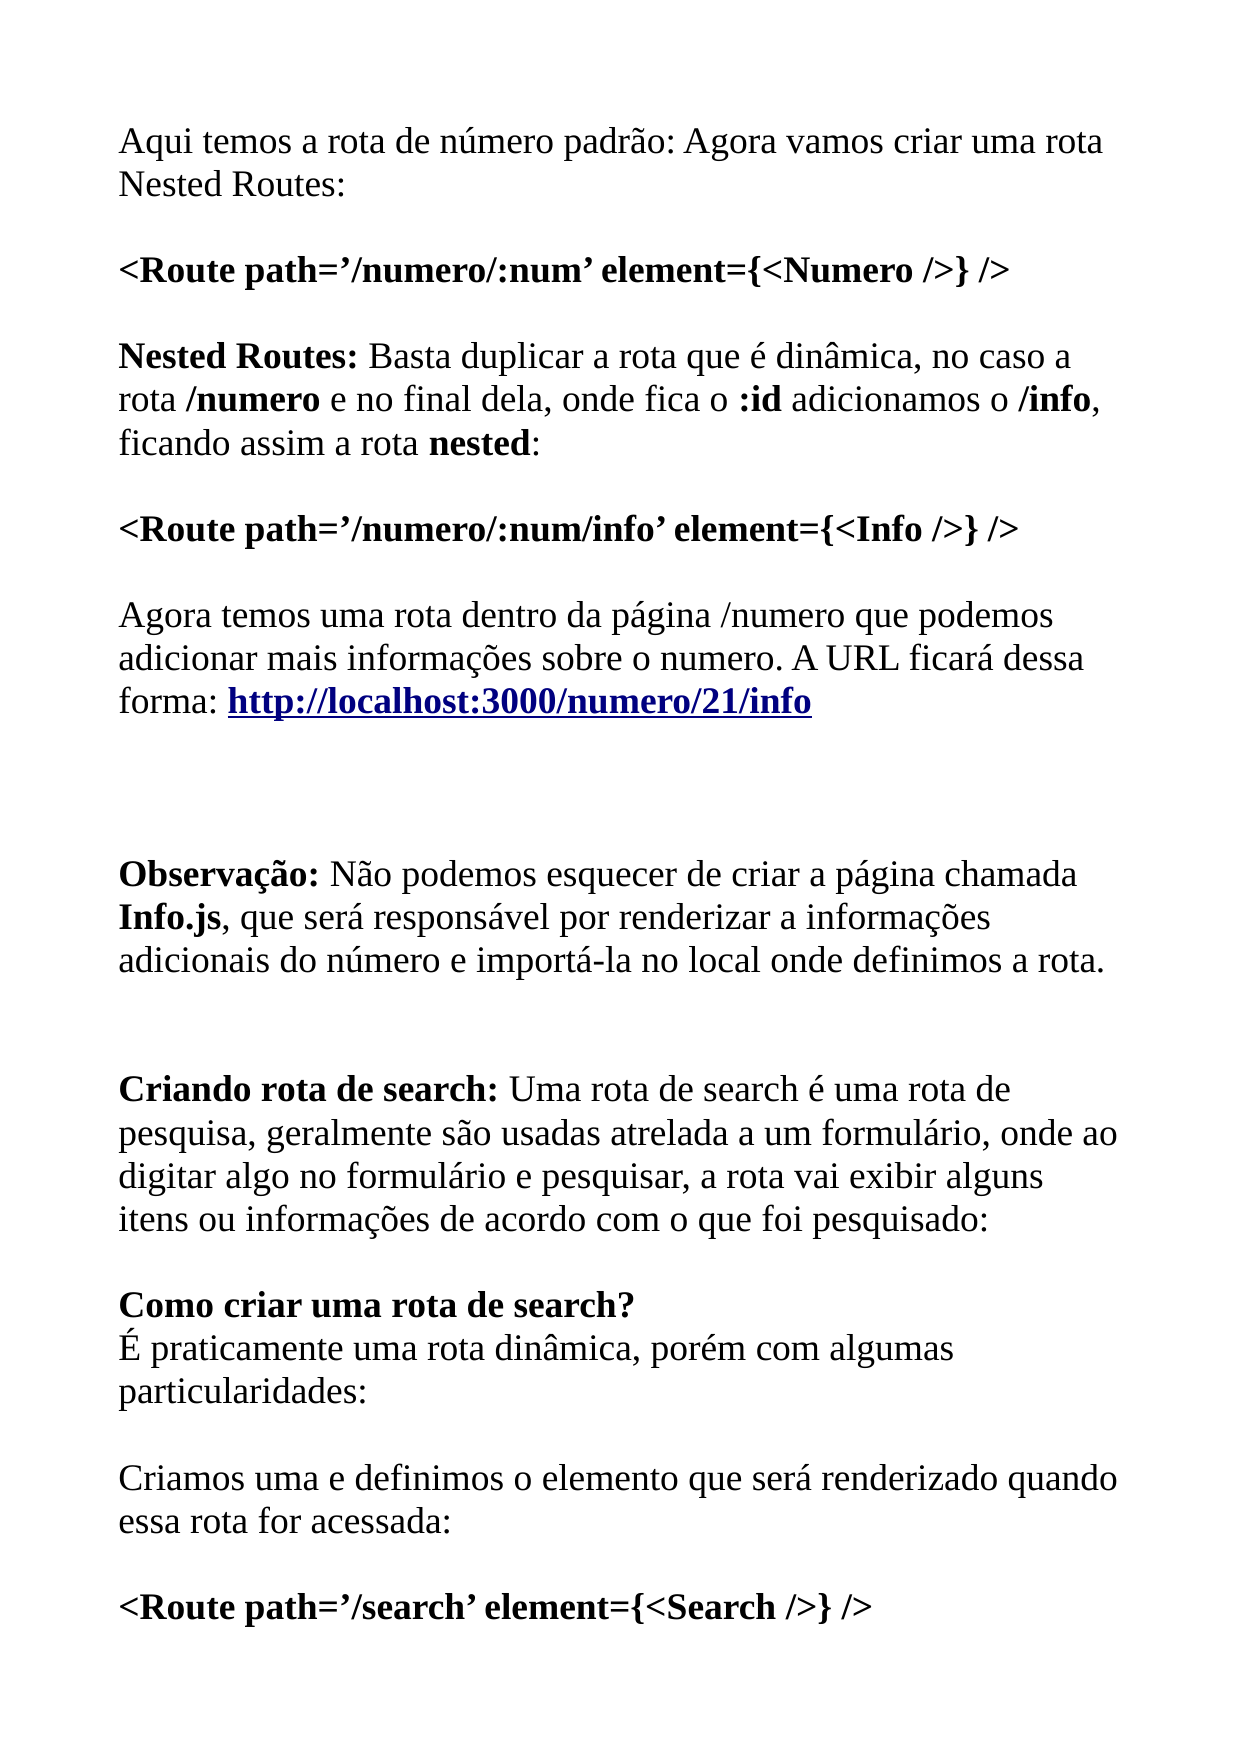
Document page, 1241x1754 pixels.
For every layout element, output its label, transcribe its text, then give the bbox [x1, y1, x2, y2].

text Aqui temos a rota de número padrão: Agora vamos criar uma rota Nested Routes: [118, 118, 1122, 204]
text Como criar uma rota de search? [118, 1282, 1122, 1326]
text Agora temos uma rota dentro da página /numero que podemos adicionar mais informações sobre o numero. A URL ficará dessa forma: http://localhost:3000/numero/21/info [118, 592, 1122, 722]
text <Route path=’/numero/:num/info’ element={<Info />} /> [118, 506, 1122, 549]
text Criamos uma e definimos o elemento que será renderizado quando essa rota for acessada: [118, 1455, 1122, 1541]
text Nested Routes: Basta duplicar a rota que é dinâmica, no caso a rota /numero e no final dela, onde fica o :id adicionamos o /info, ficando assim a rota nested: [118, 334, 1122, 463]
text Criando rota de search: Uma rota de search é uma rota de pesquisa, geralmente são usadas atrelada a um formulário, onde ao digitar algo no formulário e pesquisar, a rota vai exibir alguns itens ou informações de acordo com o que foi pesquisado: [118, 1067, 1122, 1239]
text É praticamente uma rota dinâmica, porém com algumas particularidades: [118, 1326, 1122, 1412]
text <Route path=’/search’ element={<Search />} /> [118, 1584, 1122, 1627]
text Observação: Não podemos esquecer de criar a página chamada Info.js, que será responsável por renderizar a informações adicionais do número e importá-la no local onde definimos a rota. [118, 851, 1122, 981]
text <Route path=’/numero/:num’ element={<Numero />} /> [118, 247, 1122, 291]
